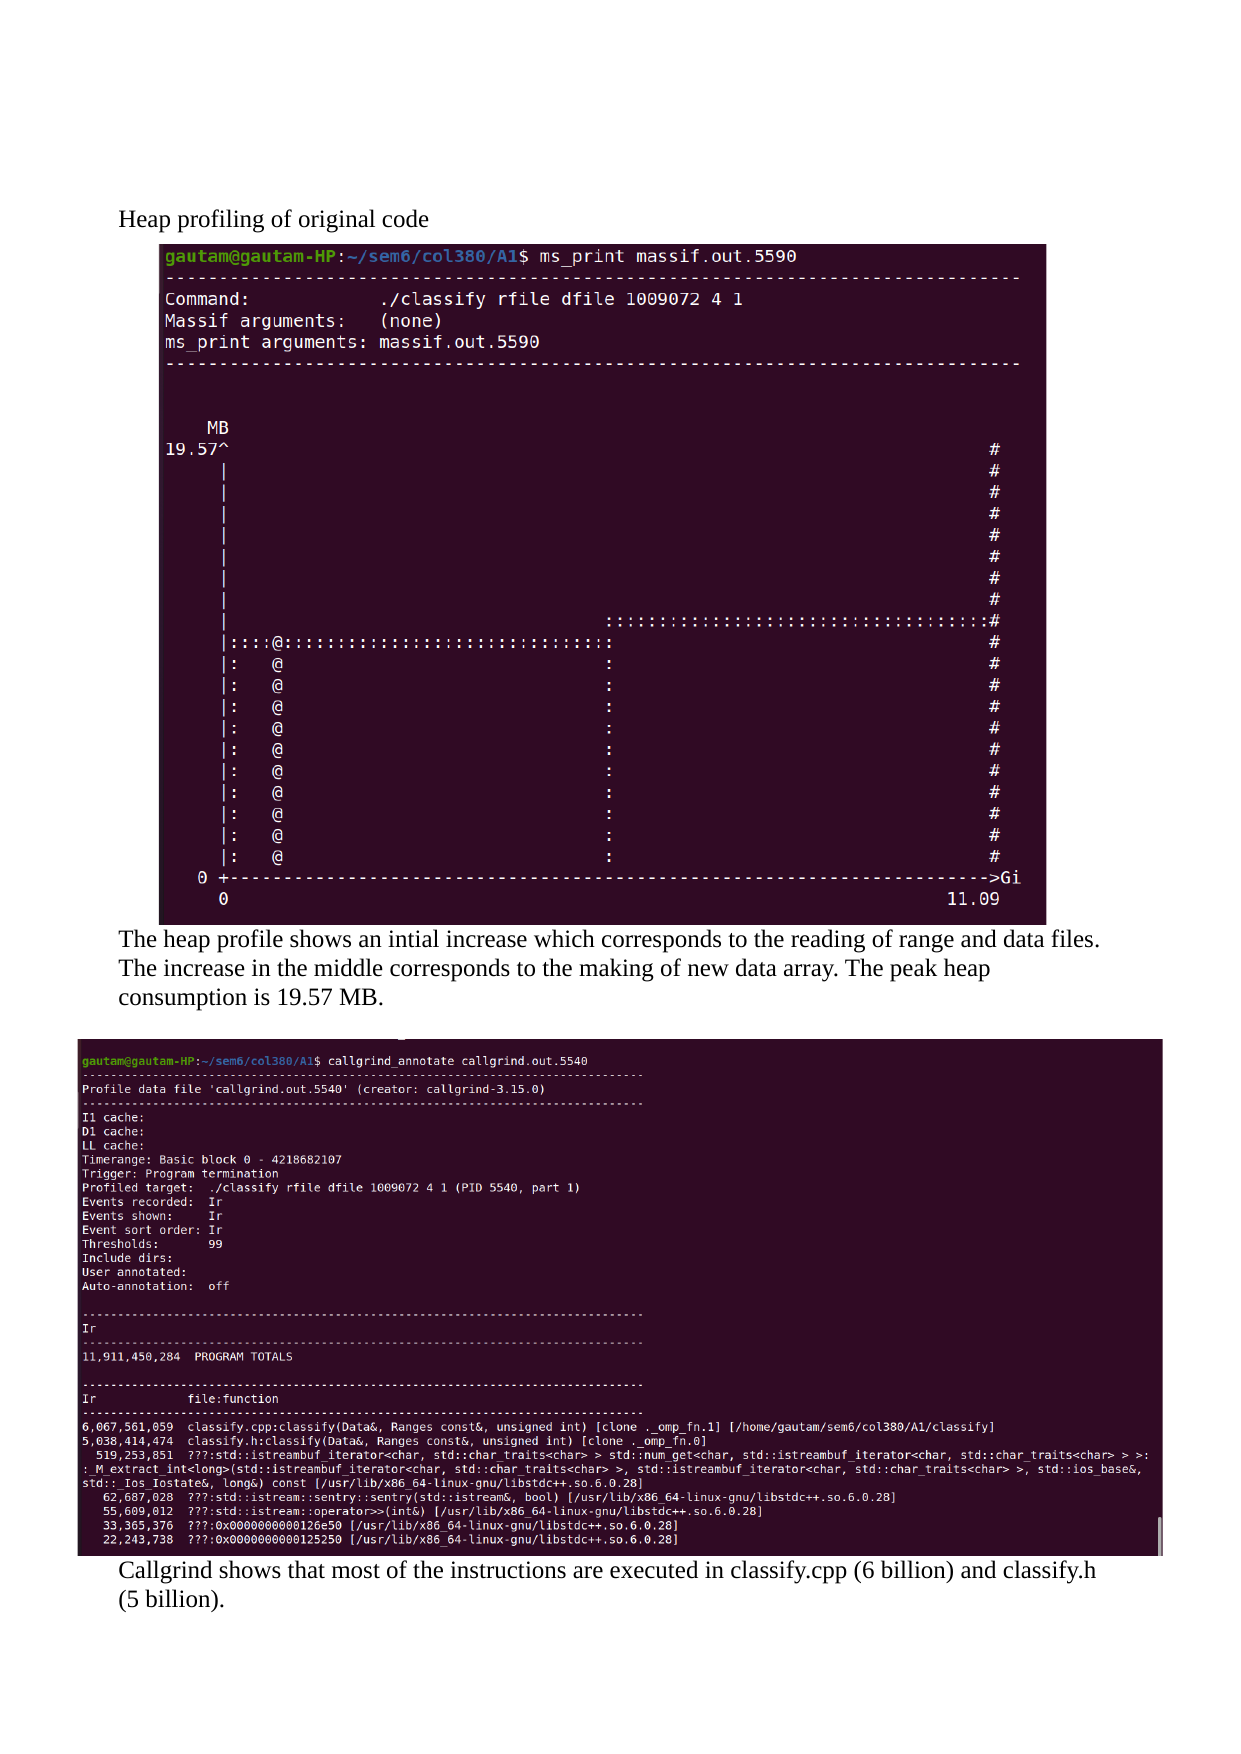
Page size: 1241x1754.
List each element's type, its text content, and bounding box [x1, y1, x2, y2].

text Heap profiling of original code [118, 204, 1122, 233]
text The increase in the middle corresponds to the making of new data array. The peak heap consumption is 19.57 MB. [118, 953, 1122, 1011]
picture [77, 1039, 1163, 1556]
text Callgrind shows that most of the instructions are executed in classify.cpp (6 billion) and classify.h (5 billion). [118, 1556, 1122, 1613]
text The heap profile shows an intial increase which corresponds to the reading of range and data files. [118, 233, 1122, 953]
picture [158, 244, 1047, 925]
